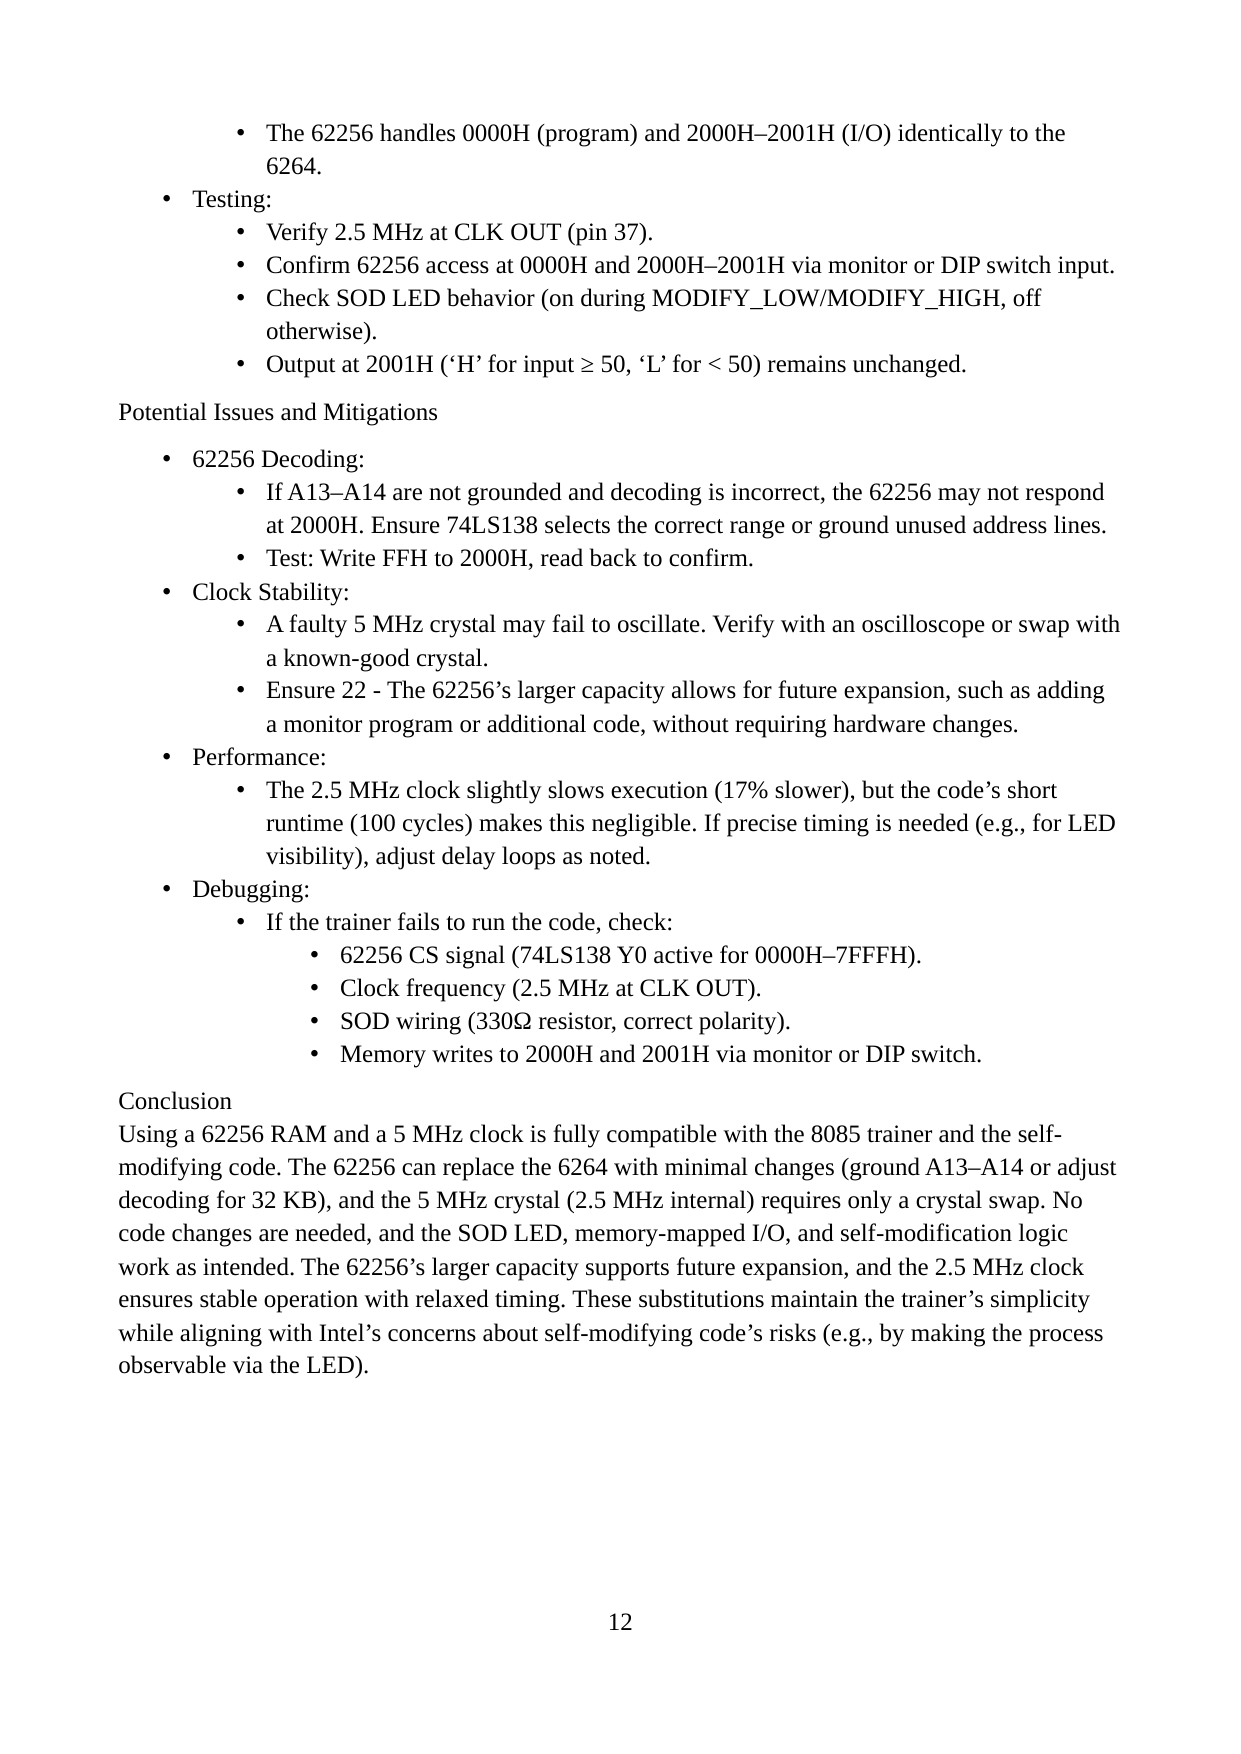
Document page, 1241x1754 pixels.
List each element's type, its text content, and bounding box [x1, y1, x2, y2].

list Testing: [162, 184, 1122, 213]
list If the trainer fails to run the code, check: [236, 907, 1122, 936]
list SOD wiring (330Ω resistor, correct polarity). [310, 1006, 1122, 1034]
text Using a 62256 RAM and a 5 MHz clock is fully compatible with the 8085 trainer and the self-modifying code. The 62256 can replace the 6264 with minimal changes (ground A13–A14 or adjust decoding for 32 KB), and the 5 MHz crystal (2.5 MHz internal) requires only a crystal swap. No code changes are needed, and the SOD LED, memory-mapped I/O, and self-modification logic work as intended. The 62256’s larger capacity supports future expansion, and the 2.5 MHz clock ensures stable operation with relaxed timing. These substitutions maintain the trainer’s simplicity while aligning with Intel’s concerns about self-modifying code’s risks (e.g., by making the process observable via the LED). [118, 1119, 1122, 1379]
list Performance: [162, 742, 1122, 770]
list A faulty 5 MHz crystal may fail to oscillate. Verify with an oscilloscope or swap with a known-good crystal. [236, 609, 1122, 671]
list The 62256 handles 0000H (program) and 2000H–2001H (I/O) identically to the 6264. [236, 118, 1122, 180]
list Output at 2001H (‘H’ for input ≥ 50, ‘L’ for < 50) remains unchanged. [236, 349, 1122, 378]
text Conclusion [118, 1086, 1122, 1115]
list Memory writes to 2000H and 2001H via monitor or DIP switch. [310, 1039, 1122, 1068]
list Ensure 22 - The 62256’s larger capacity allows for future expansion, such as adding a monitor program or additional code, without requiring hardware changes. [236, 676, 1122, 737]
list Clock Stability: [162, 577, 1122, 605]
list If A13–A14 are not grounded and decoding is incorrect, the 62256 may not respond at 2000H. Ensure 74LS138 selects the correct range or ground unused address lines. [236, 477, 1122, 539]
text Potential Issues and Mitigations [118, 397, 1122, 426]
list Verify 2.5 MHz at CLK OUT (pin 37). [236, 217, 1122, 246]
list Debugging: [162, 874, 1122, 902]
list Confirm 62256 access at 0000H and 2000H–2001H via monitor or DIP switch input. [236, 250, 1122, 279]
list Check SOD LED behavior (on during MODIFY_LOW/MODIFY_HIGH, off otherwise). [236, 283, 1122, 345]
list The 2.5 MHz clock slightly slows execution (17% slower), but the code’s short runtime (100 cycles) makes this negligible. If precise timing is needed (e.g., for LED visibility), adjust delay loops as noted. [236, 775, 1122, 869]
list Test: Write FFH to 2000H, read back to confirm. [236, 543, 1122, 572]
list 62256 Decoding: [162, 444, 1122, 473]
list 62256 CS signal (74LS138 Y0 active for 0000H–7FFFH). [310, 940, 1122, 968]
list Clock frequency (2.5 MHz at CLK OUT). [310, 973, 1122, 1002]
